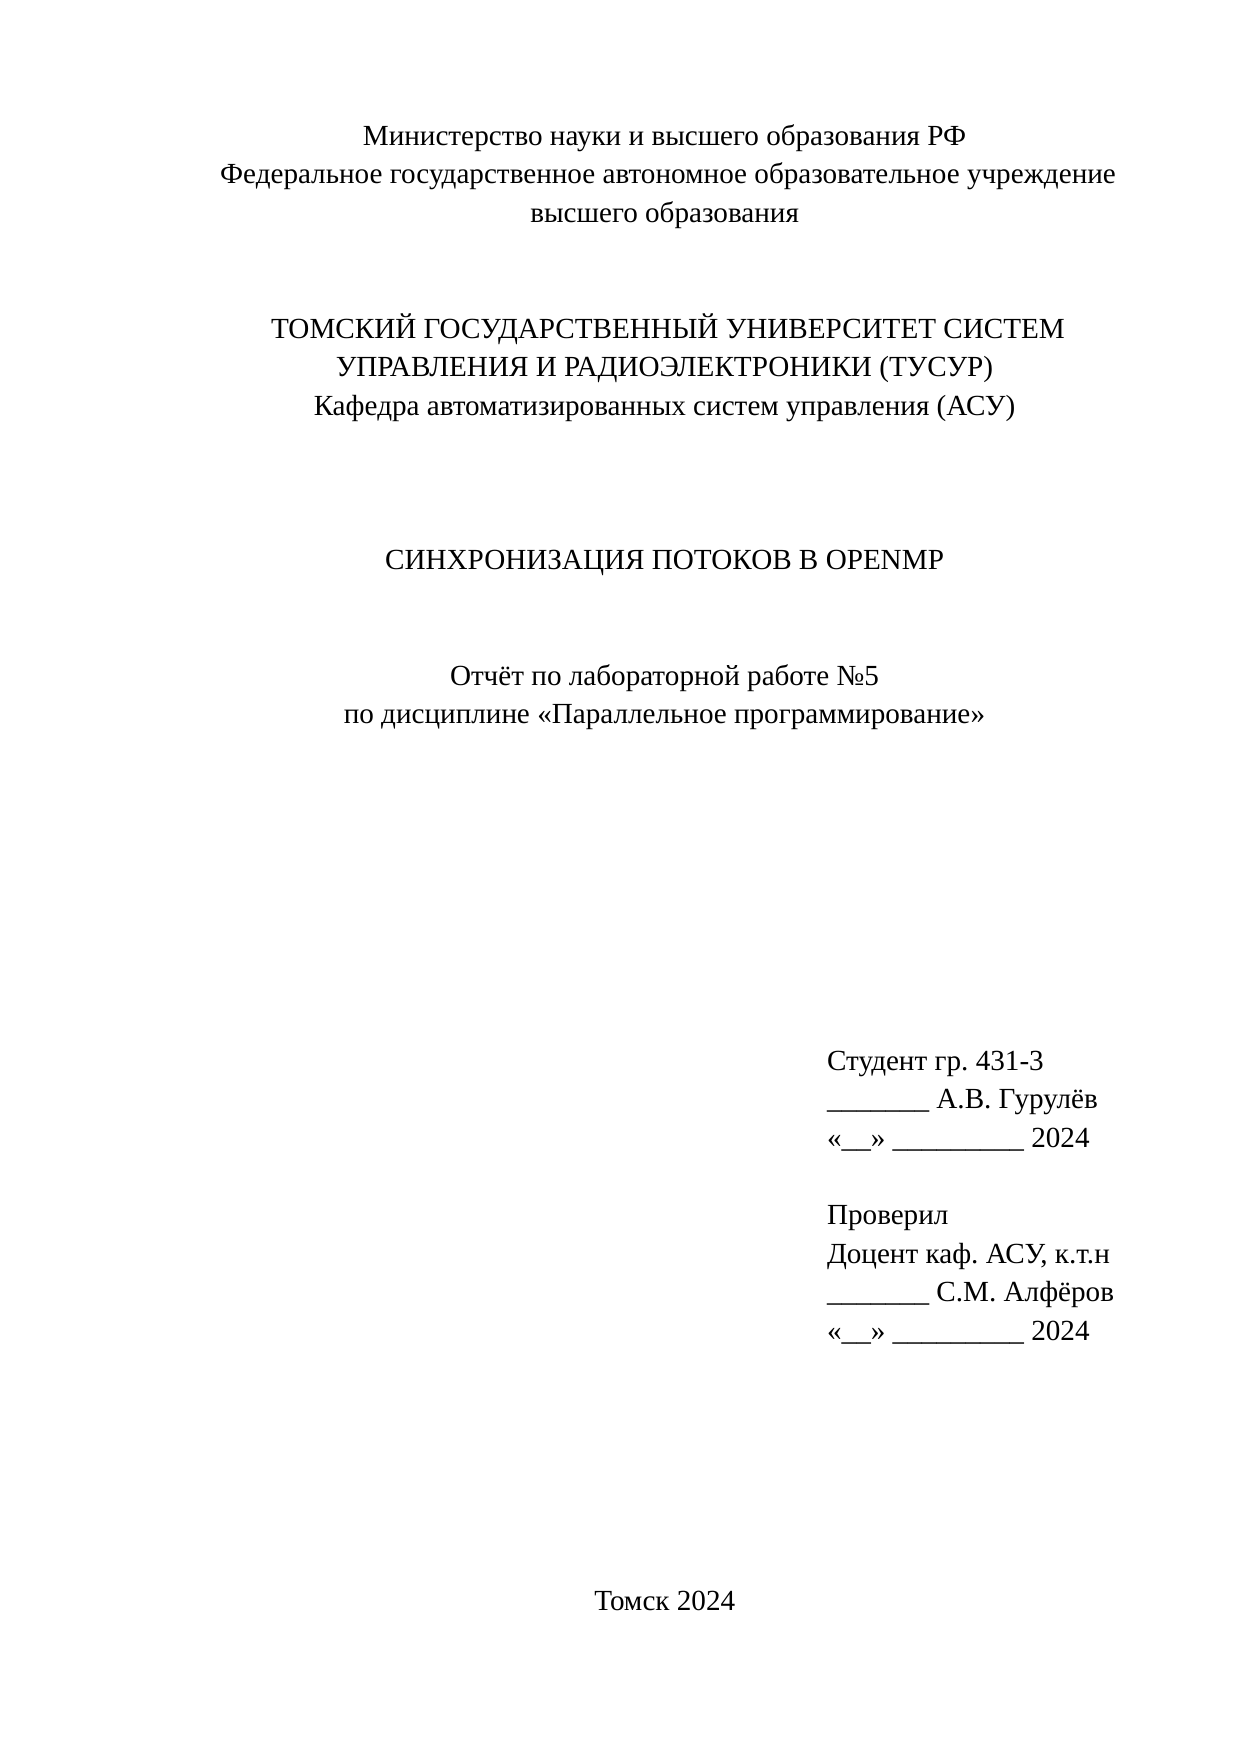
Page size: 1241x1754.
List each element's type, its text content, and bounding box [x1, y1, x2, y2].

text Отчёт по лабораторной работе №5 по дисциплине «Параллельное программирование» [177, 658, 1152, 730]
text Студент гр. 431-3 [827, 1043, 1152, 1077]
text «__» _________ 2024 [827, 1120, 1152, 1154]
text Министерство науки и высшего образования РФ [177, 118, 1152, 152]
text Синхронизация потоков в OpenMP [177, 542, 1152, 576]
text Доцент каф. АСУ, к.т.н [827, 1236, 1152, 1269]
text Томск 2024 [177, 1583, 1152, 1616]
text _______ С.М. Алфёров [827, 1274, 1152, 1308]
text Кафедра автоматизированных систем управления (АСУ) [177, 388, 1152, 421]
text «__» _________ 2024 [827, 1313, 1152, 1346]
text ТОМСКИЙ ГОСУДАРСТВЕННЫЙ УНИВЕРСИТЕТ СИСТЕМ УПРАВЛЕНИЯ И РАДИОЭЛЕКТРОНИКИ (ТУСУР) [177, 311, 1152, 383]
text Проверил [827, 1197, 1152, 1231]
text _______ А.В. Гурулёв [827, 1082, 1152, 1115]
text Федеральное государственное автономное образовательное учреждение высшего образования [177, 157, 1152, 229]
